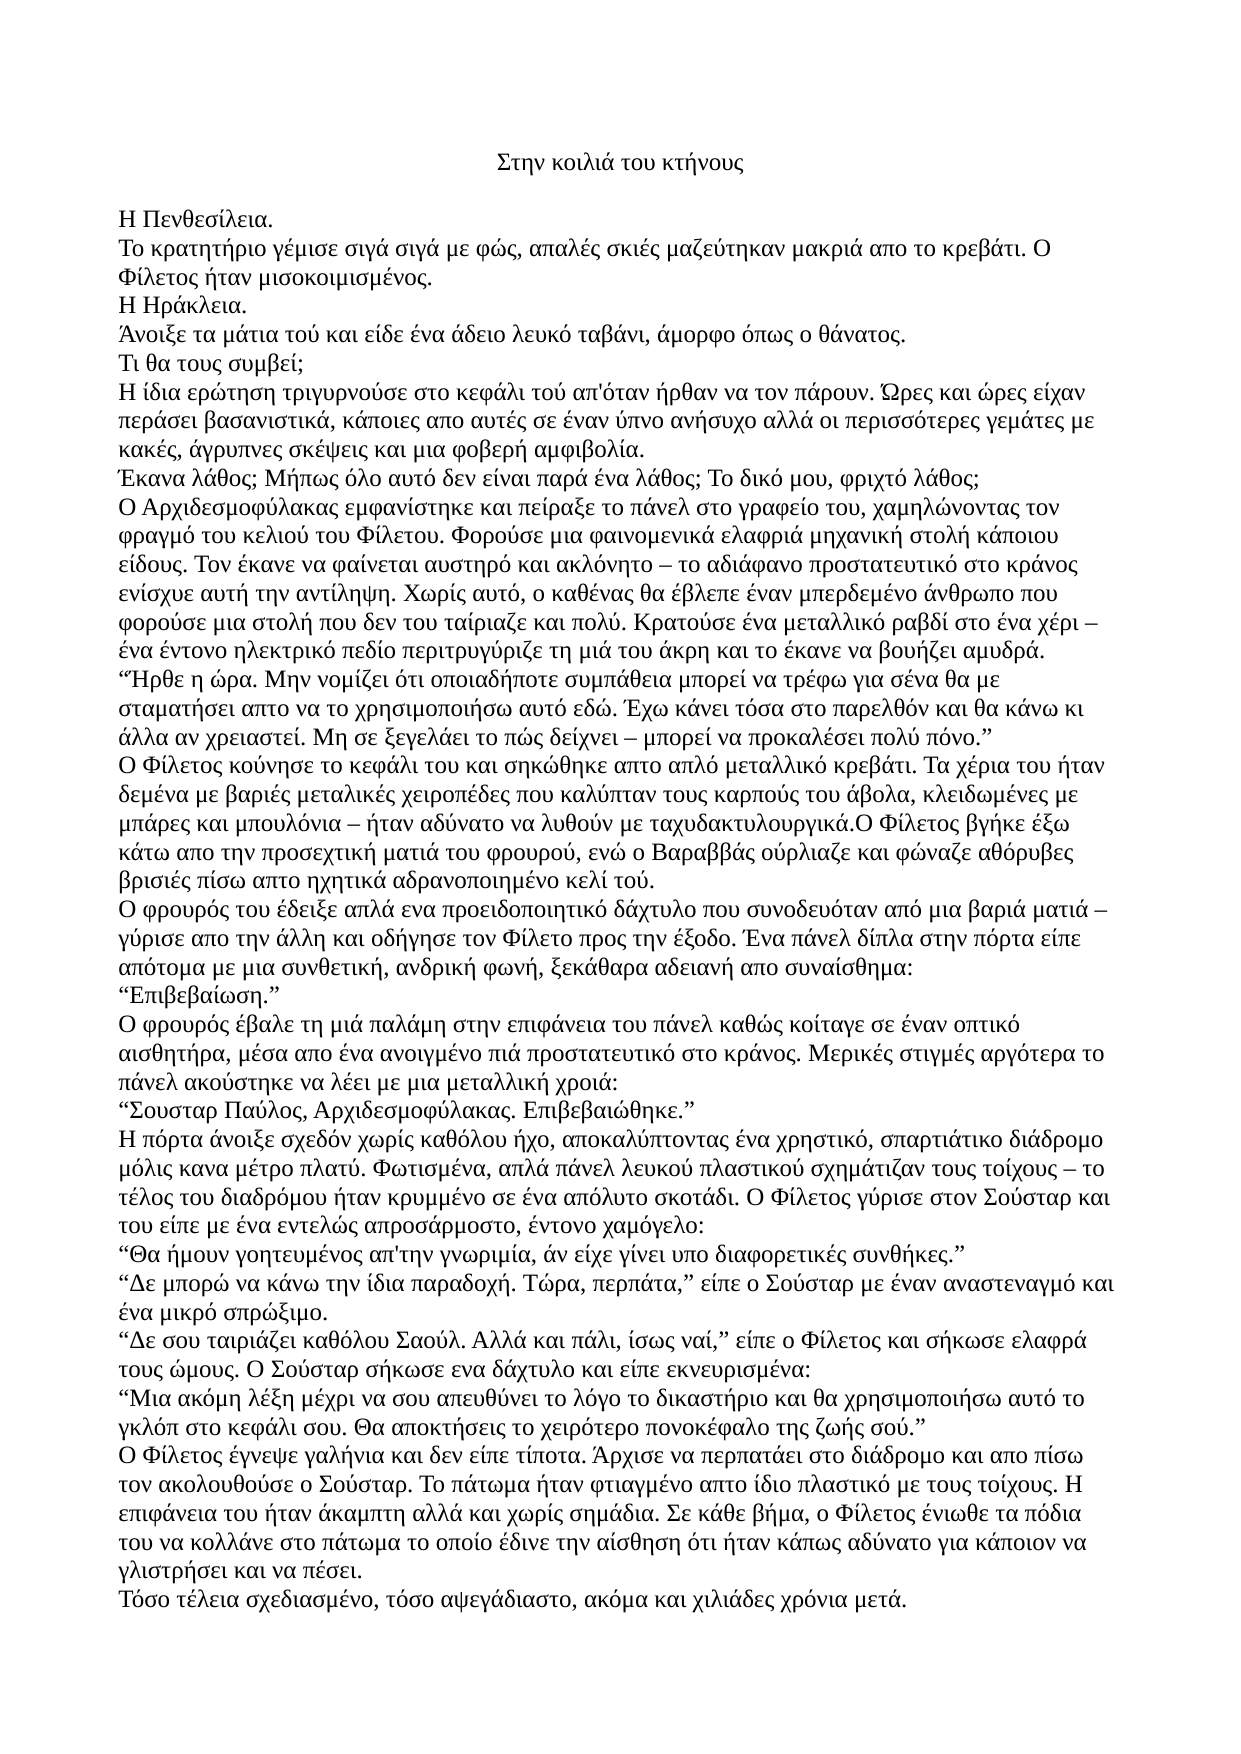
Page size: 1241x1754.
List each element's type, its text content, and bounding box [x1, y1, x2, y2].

text Το κρατητήριο γέμισε σιγά σιγά με φώς, απαλές σκιές μαζεύτηκαν μακριά απο το κρεβάτι. Ο Φίλετος ήταν μισοκοιμισμένος. [118, 233, 1122, 291]
text Η πόρτα άνοιξε σχεδόν χωρίς καθόλου ήχο, αποκαλύπτοντας ένα χρηστικό, σπαρτιάτικο διάδρομο μόλις κανα μέτρο πλατύ. Φωτισμένα, απλά πάνελ λευκού πλαστικού σχημάτιζαν τους τοίχους – το τέλος του διαδρόμου ήταν κρυμμένο σε ένα απόλυτο σκοτάδι. Ο Φίλετος γύρισε στον Σούσταρ και του είπε με ένα εντελώς απροσάρμοστο, έντονο χαμόγελο: [118, 1124, 1122, 1239]
text “Ήρθε η ώρα. Μην νομίζει ότι οποιαδήποτε συμπάθεια μπορεί να τρέφω για σένα θα με σταματήσει απτο να το χρησιμοποιήσω αυτό εδώ. Έχω κάνει τόσα στο παρελθόν και θα κάνω κι άλλα αν χρειαστεί. Μη σε ξεγελάει το πώς δείχνει – μπορεί να προκαλέσει πολύ πόνο.” [118, 664, 1122, 751]
text Τόσο τέλεια σχεδιασμένο, τόσο αψεγάδιαστο, ακόμα και χιλιάδες χρόνια μετά. [118, 1584, 1122, 1613]
text “Δε μπορώ να κάνω την ίδια παραδοχή. Τώρα, περπάτα,” είπε ο Σούσταρ με έναν αναστεναγμό και ένα μικρό σπρώξιμο. [118, 1268, 1122, 1326]
text Ο φρουρός έβαλε τη μιά παλάμη στην επιφάνεια του πάνελ καθώς κοίταγε σε έναν οπτικό αισθητήρα, μέσα απο ένα ανοιγμένο πιά προστατευτικό στο κράνος. Μερικές στιγμές αργότερα το πάνελ ακούστηκε να λέει με μια μεταλλική χροιά: [118, 1009, 1122, 1096]
text “Μια ακόμη λέξη μέχρι να σου απευθύνει το λόγο το δικαστήριο και θα χρησιμοποιήσω αυτό το γκλόπ στο κεφάλι σου. Θα αποκτήσεις το χειρότερο πονοκέφαλο της ζωής σού.” [118, 1383, 1122, 1441]
text Ο Φίλετος έγνεψε γαλήνια και δεν είπε τίποτα. Άρχισε να περπατάει στο διάδρομο και απο πίσω τον ακολουθούσε ο Σούσταρ. Το πάτωμα ήταν φτιαγμένο απτο ίδιο πλαστικό με τους τοίχους. Η επιφάνεια του ήταν άκαμπτη αλλά και χωρίς σημάδια. Σε κάθε βήμα, ο Φίλετος ένιωθε τα πόδια του να κολλάνε στο πάτωμα το οποίο έδινε την αίσθηση ότι ήταν κάπως αδύνατο για κάποιον να γλιστρήσει και να πέσει. [118, 1441, 1122, 1584]
text Έκανα λάθος; Μήπως όλο αυτό δεν είναι παρά ένα λάθος; Το δικό μου, φριχτό λάθος; [118, 463, 1122, 492]
text Άνοιξε τα μάτια τού και είδε ένα άδειο λευκό ταβάνι, άμορφο όπως ο θάνατος. [118, 319, 1122, 348]
text Ο Φίλετος κούνησε το κεφάλι του και σηκώθηκε απτο απλό μεταλλικό κρεβάτι. Τα χέρια του ήταν δεμένα με βαριές μεταλικές χειροπέδες που καλύπταν τους καρπούς του άβολα, κλειδωμένες με μπάρες και μπουλόνια – ήταν αδύνατο να λυθούν με ταχυδακτυλουργικά.Ο Φίλετος βγήκε έξω κάτω απο την προσεχτική ματιά του φρουρού, ενώ ο Βαραββάς ούρλιαζε και φώναζε αθόρυβες βρισιές πίσω απτο ηχητικά αδρανοποιημένο κελί τού. [118, 751, 1122, 894]
text “Σουσταρ Παύλος, Αρχιδεσμοφύλακας. Επιβεβαιώθηκε.” [118, 1096, 1122, 1124]
text “Θα ήμουν γοητευμένος απ'την γνωριμία, άν είχε γίνει υπο διαφορετικές συνθήκες.” [118, 1239, 1122, 1268]
text Στην κοιλιά του κτήνους [118, 147, 1122, 176]
text “Δε σου ταιριάζει καθόλου Σαούλ. Αλλά και πάλι, ίσως ναί,” είπε ο Φίλετος και σήκωσε ελαφρά τους ώμους. Ο Σούσταρ σήκωσε ενα δάχτυλο και είπε εκνευρισμένα: [118, 1326, 1122, 1383]
text Τι θα τους συμβεί; [118, 348, 1122, 377]
text “Επιβεβαίωση.” [118, 981, 1122, 1009]
text Ο Αρχιδεσμοφύλακας εμφανίστηκε και πείραξε το πάνελ στο γραφείο του, χαμηλώνοντας τον φραγμό του κελιού του Φίλετου. Φορούσε μια φαινομενικά ελαφριά μηχανική στολή κάποιου είδους. Τον έκανε να φαίνεται αυστηρό και ακλόνητο – το αδιάφανο προστατευτικό στο κράνος ενίσχυε αυτή την αντίληψη. Χωρίς αυτό, ο καθένας θα έβλεπε έναν μπερδεμένο άνθρωπο που φορούσε μια στολή που δεν του ταίριαζε και πολύ. Κρατούσε ένα μεταλλικό ραβδί στο ένα χέρι – ένα έντονο ηλεκτρικό πεδίο περιτρυγύριζε τη μιά του άκρη και το έκανε να βουήζει αμυδρά. [118, 492, 1122, 664]
text Ο φρουρός του έδειξε απλά ενα προειδοποιητικό δάχτυλο που συνοδευόταν από μια βαριά ματιά – γύρισε απο την άλλη και οδήγησε τον Φίλετο προς την έξοδο. Ένα πάνελ δίπλα στην πόρτα είπε απότομα με μια συνθετική, ανδρική φωνή, ξεκάθαρα αδειανή απο συναίσθημα: [118, 894, 1122, 981]
text Η Ηράκλεια. [118, 291, 1122, 319]
text Η ίδια ερώτηση τριγυρνούσε στο κεφάλι τού απ'όταν ήρθαν να τον πάρουν. Ώρες και ώρες είχαν περάσει βασανιστικά, κάποιες απο αυτές σε έναν ύπνο ανήσυχο αλλά οι περισσότερες γεμάτες με κακές, άγρυπνες σκέψεις και μια φοβερή αμφιβολία. [118, 377, 1122, 463]
text Η Πενθεσίλεια. [118, 204, 1122, 233]
